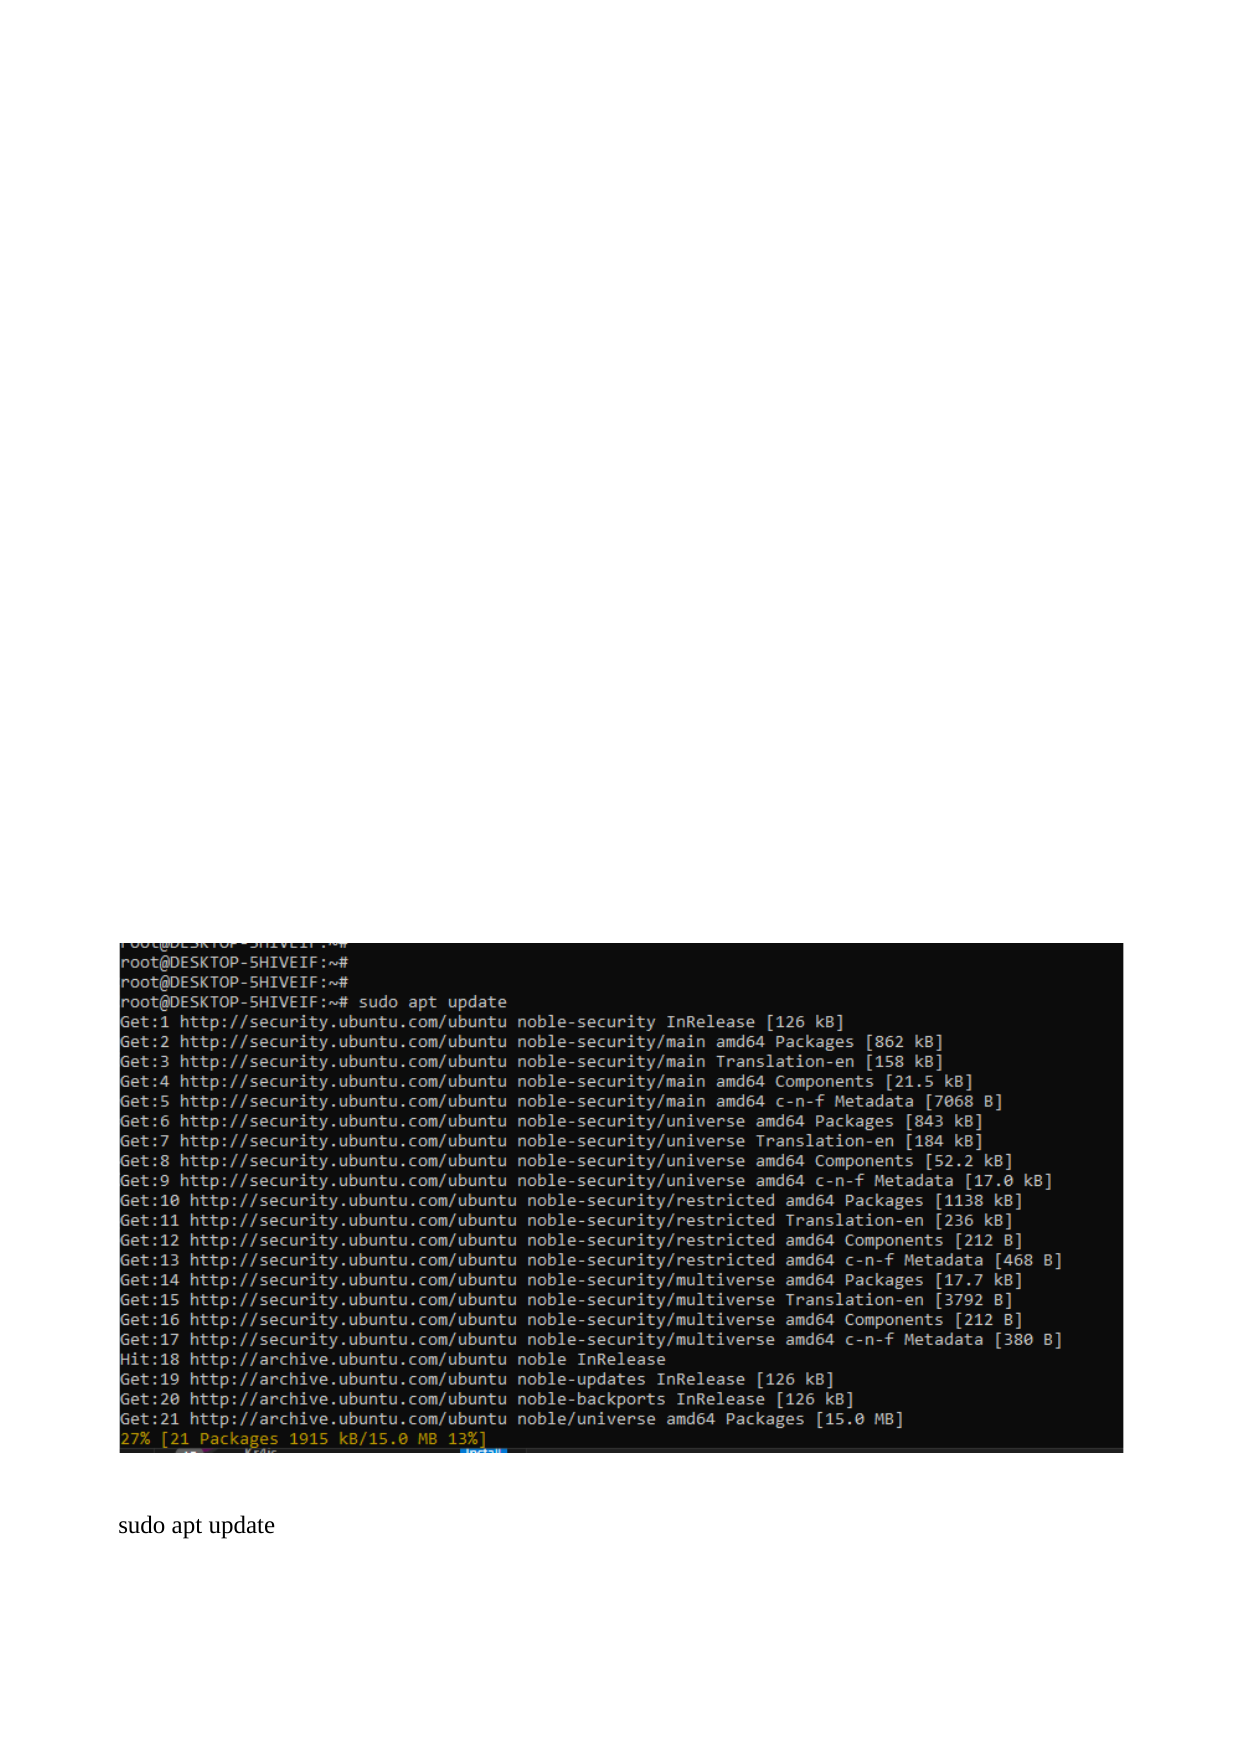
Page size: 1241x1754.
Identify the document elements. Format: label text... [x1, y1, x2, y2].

text sudo apt update [118, 1510, 1122, 1539]
picture [119, 943, 1124, 1453]
